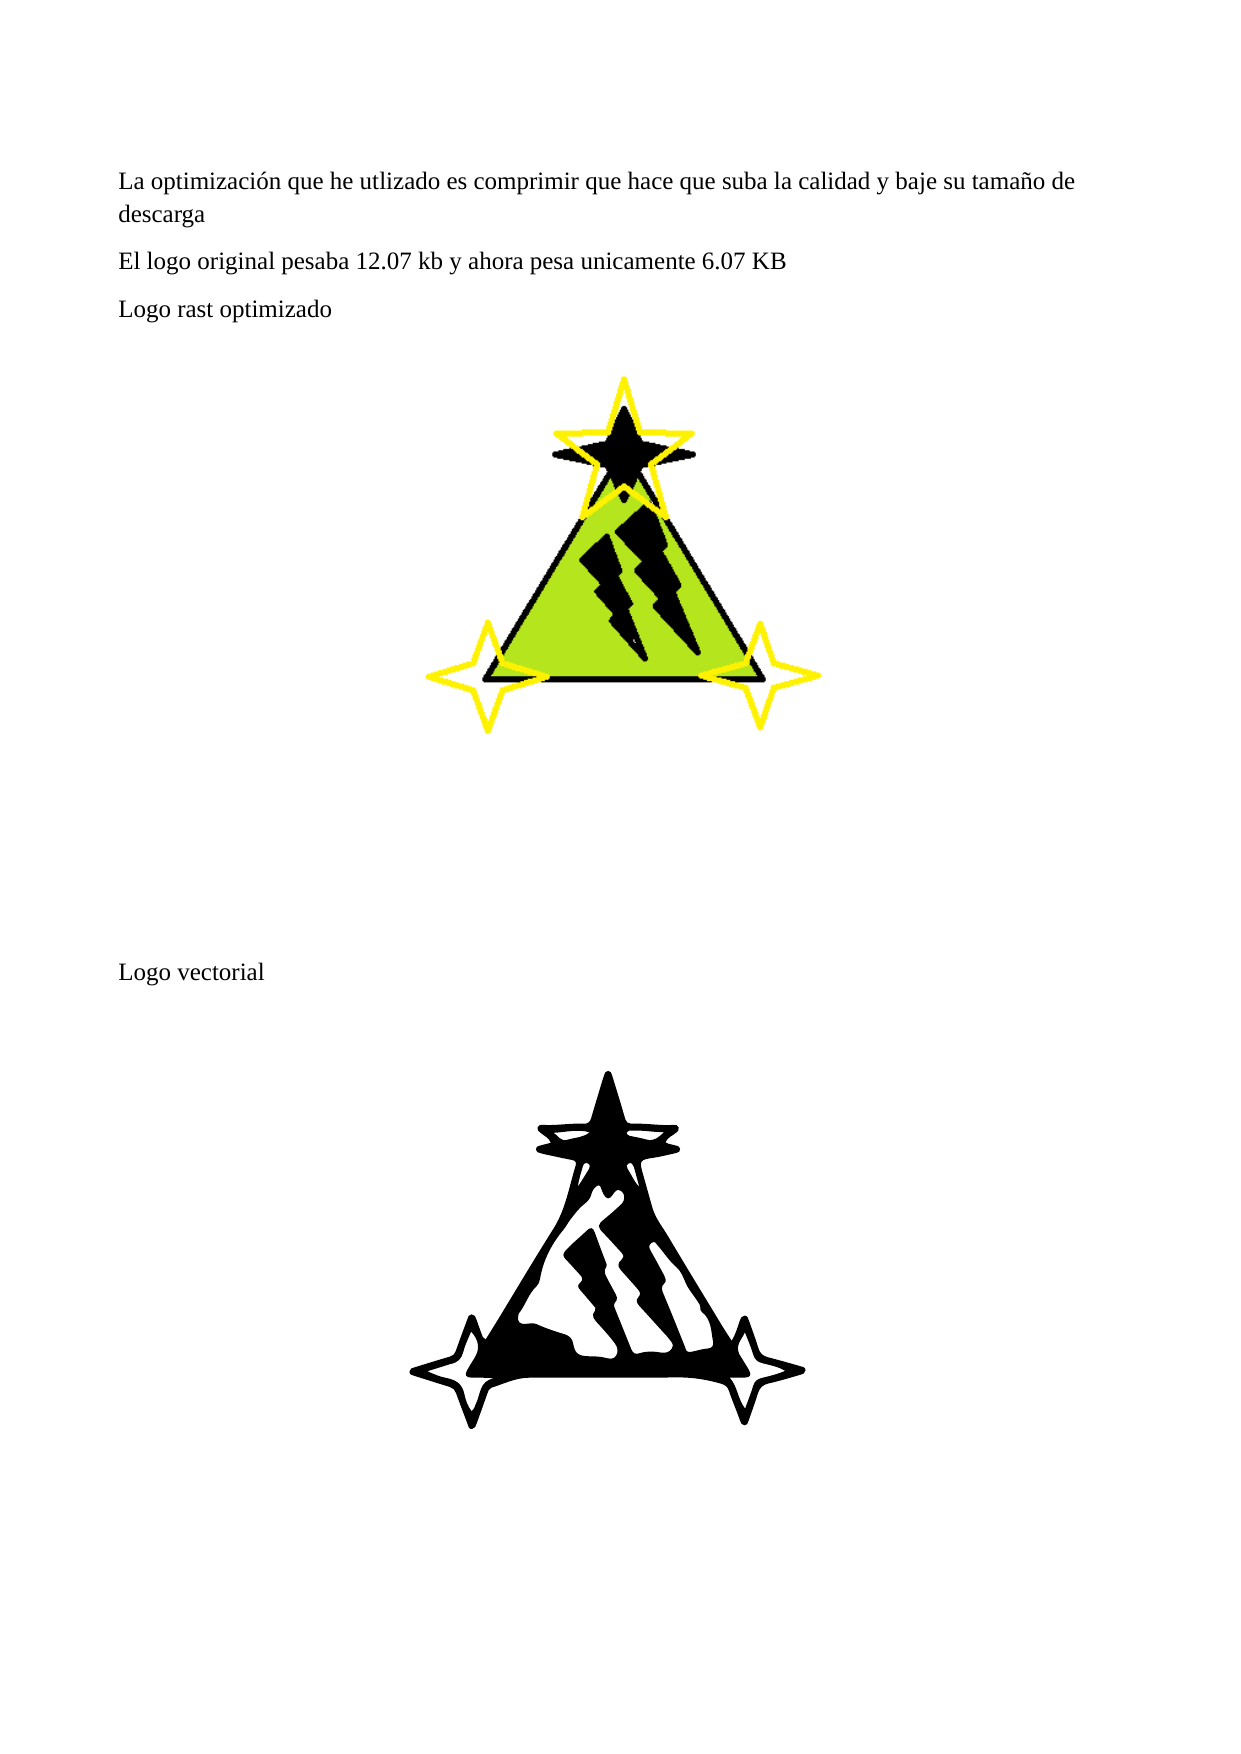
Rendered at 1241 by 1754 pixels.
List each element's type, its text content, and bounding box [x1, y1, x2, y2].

text La optimización que he utlizado es comprimir que hace que suba la calidad y baje su tamaño de descarga [118, 166, 1122, 227]
text Logo rast optimizado [118, 294, 1122, 323]
picture [118, 341, 1123, 906]
text El logo original pesaba 12.07 kb y ahora pesa unicamente 6.07 KB [118, 246, 1122, 275]
text Logo vectorial [118, 957, 1122, 986]
